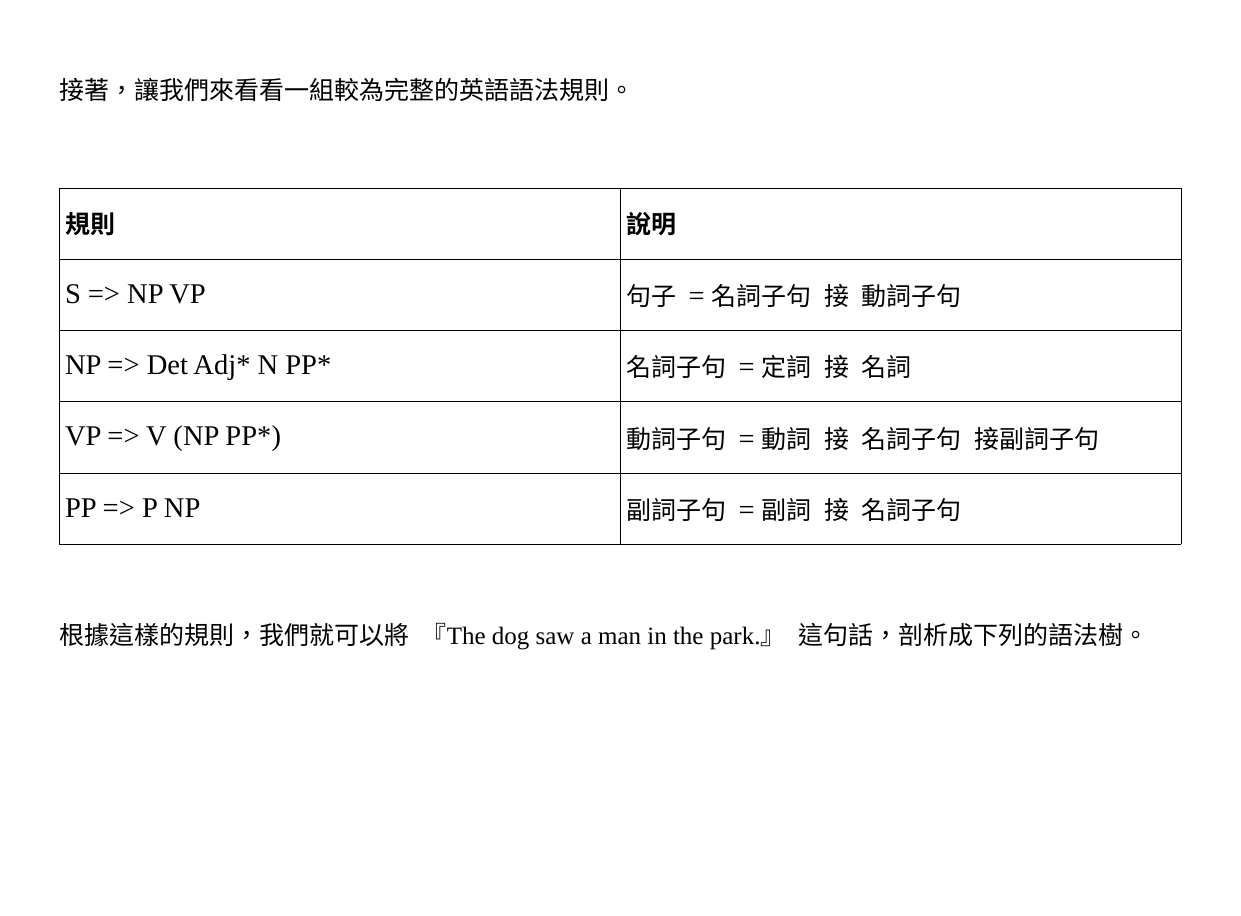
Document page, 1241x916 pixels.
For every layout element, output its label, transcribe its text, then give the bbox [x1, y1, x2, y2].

table_cell S => NP VP [60, 260, 620, 330]
table_cell VP => V (NP PP*) [60, 402, 620, 473]
table_cell 名詞子句 = 定詞 接 名詞 [621, 331, 1181, 401]
table_header 規則 [60, 189, 620, 259]
table_cell NP => Det Adj* N PP* [60, 331, 620, 401]
table_cell 動詞子句 = 動詞 接 名詞子句 接副詞子句 [621, 402, 1181, 473]
table_cell 副詞子句 = 副詞 接 名詞子句 [621, 474, 1181, 544]
table_cell PP => P NP [60, 474, 620, 544]
text 根據這樣的規則，我們就可以將 『The dog saw a man in the park.』 這句話，剖析成下列的語法樹。 [59, 616, 1181, 652]
table_header 說明 [621, 189, 1181, 259]
text 接著，讓我們來看看一組較為完整的英語語法規則。 [59, 71, 1181, 107]
table_cell 句子 = 名詞子句 接 動詞子句 [621, 260, 1181, 330]
